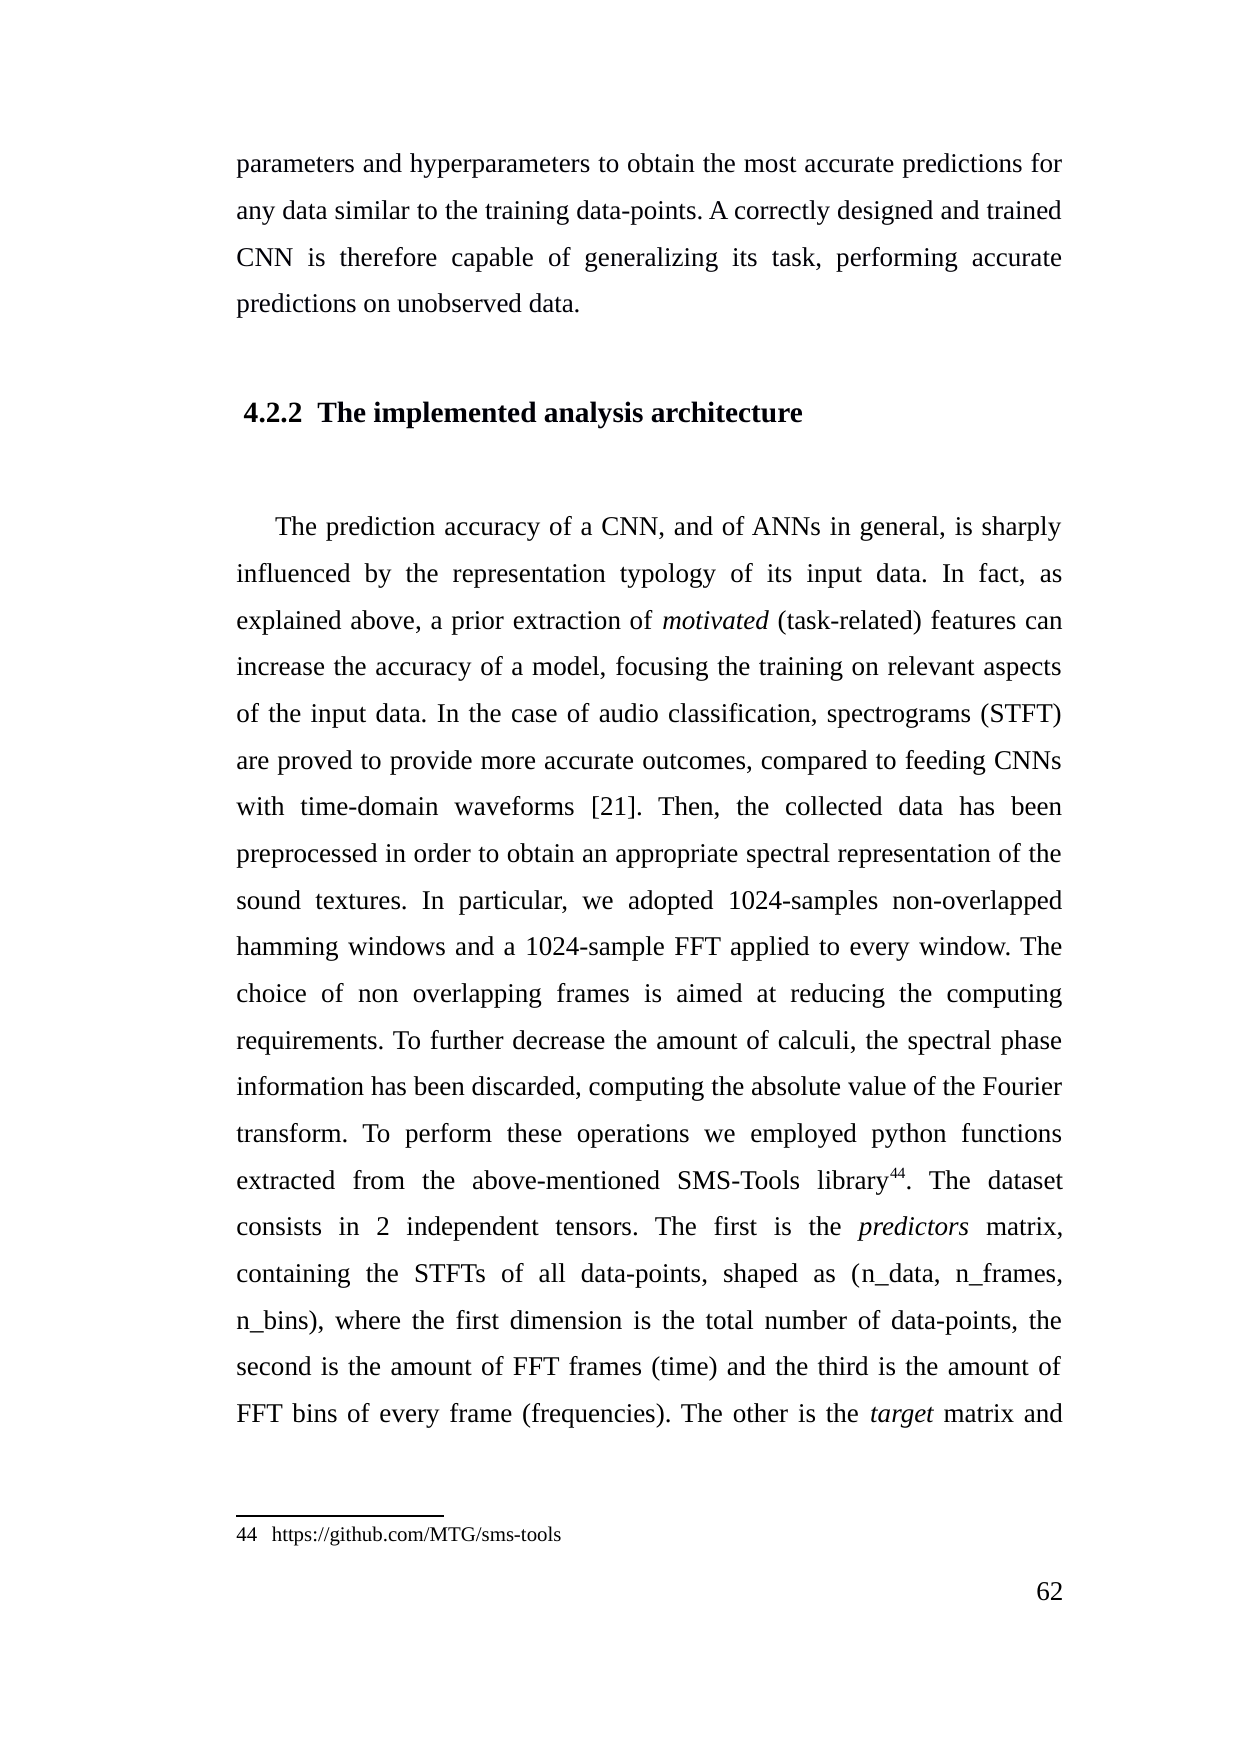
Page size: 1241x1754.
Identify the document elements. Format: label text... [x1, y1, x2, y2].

text The prediction accuracy of a CNN, and of ANNs in general, is sharply influenced by the representation typology of its input data. In fact, as explained above, a prior extraction of motivated (task-related) features can increase the accuracy of a model, focusing the training on relevant aspects of the input data. In the case of audio classification, spectrograms (STFT) are proved to provide more accurate outcomes, compared to feeding CNNs with time-domain waveforms [21]. Then, the collected data has been preprocessed in order to obtain an appropriate spectral representation of the sound textures. In particular, we adopted 1024-samples non-overlapped hamming windows and a 1024-sample FFT applied to every window. The choice of non overlapping frames is aimed at reducing the computing requirements. To further decrease the amount of calculi, the spectral phase information has been discarded, computing the absolute value of the Fourier transform. To perform these operations we employed python functions extracted from the above-mentioned SMS-Tools library. The dataset consists in 2 independent tensors. The first is the predictors matrix, containing the STFTs of all data-points, shaped as (n_data, n_frames, n_bins), where the first dimension is the total number of data-points, the second is the amount of FFT frames (time) and the third is the amount of FFT bins of every frame (frequencies). The other is the target matrix and [236, 511, 1063, 1428]
text parameters and hyperparameters to obtain the most accurate predictions for any data similar to the training data-points. A correctly designed and trained CNN is therefore capable of generalizing its task, performing accurate predictions on unobserved data. [236, 148, 1063, 319]
text https://github.com/MTG/sms-tools [236, 1522, 1063, 1546]
subtitle The implemented analysis architecture [236, 396, 1063, 429]
